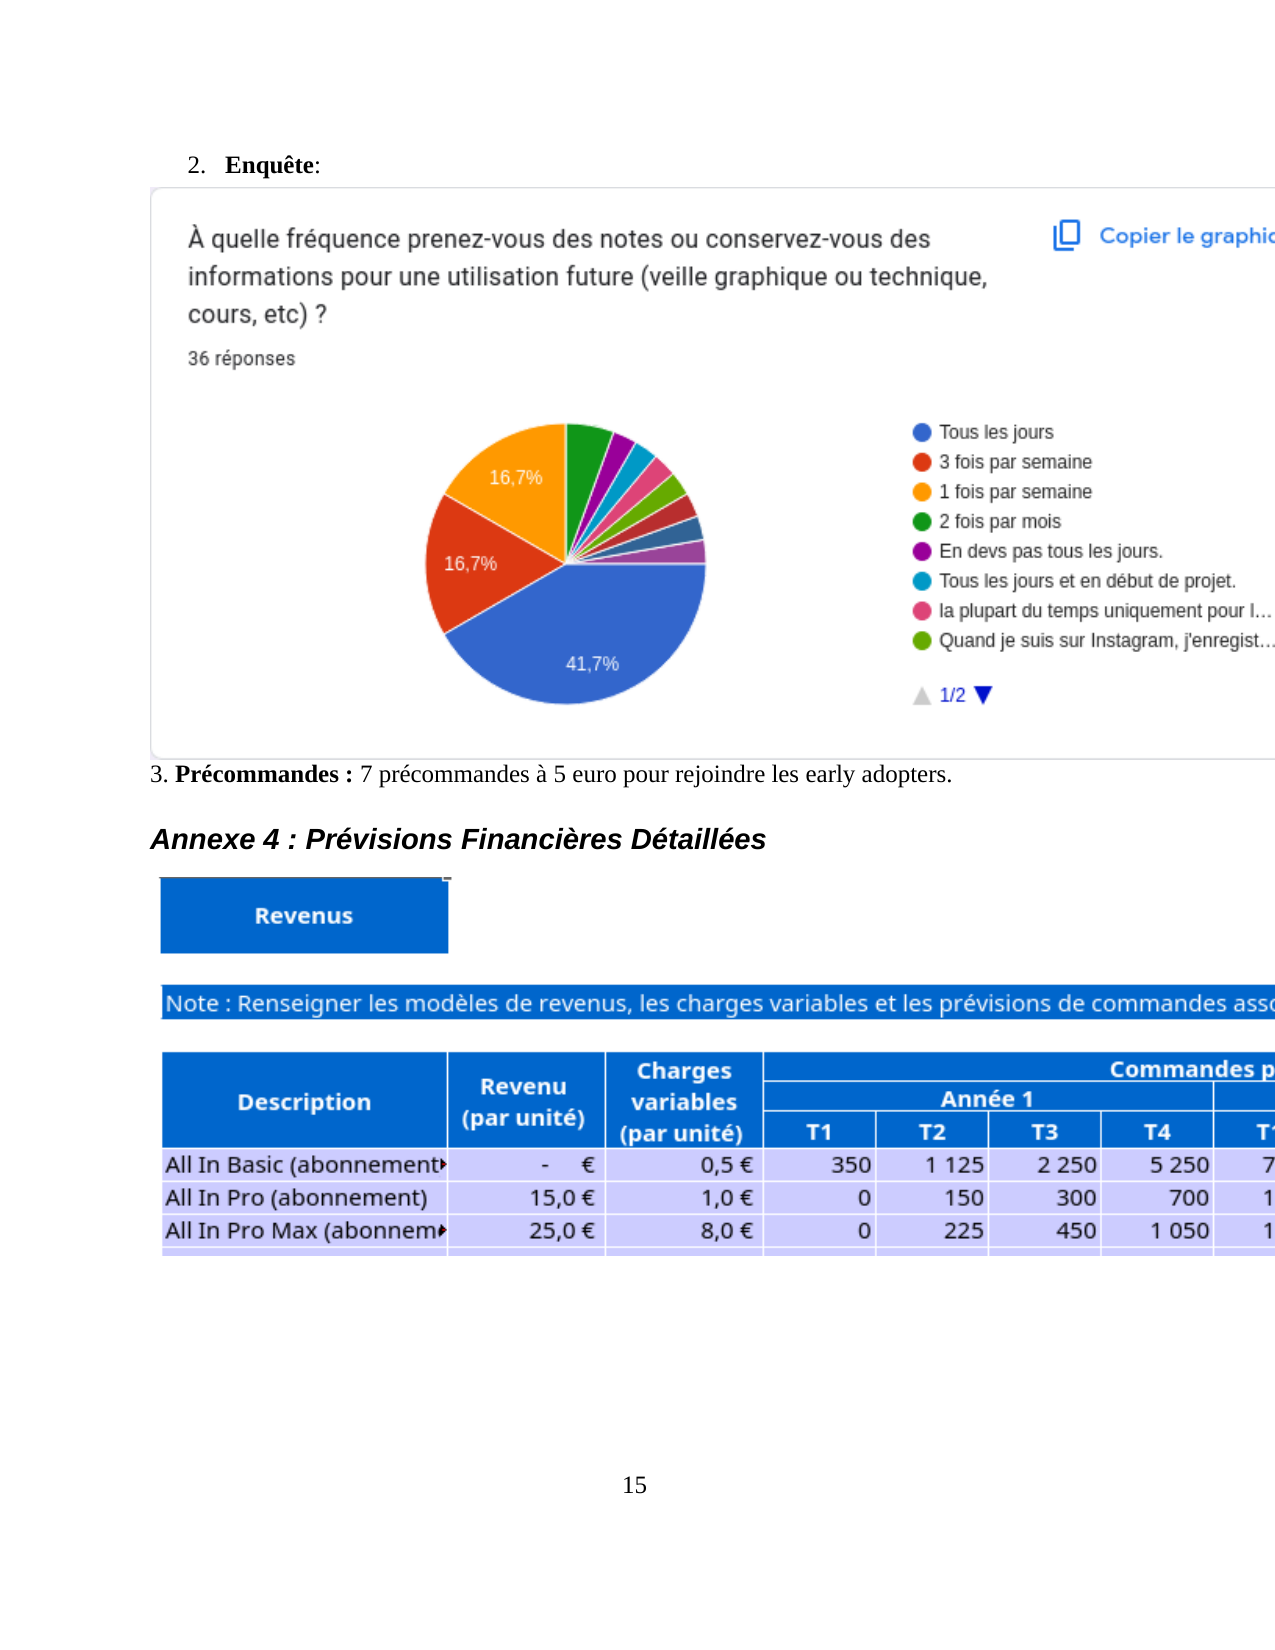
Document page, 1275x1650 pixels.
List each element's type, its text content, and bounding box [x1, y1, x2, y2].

list Enquête: [187, 150, 1125, 179]
picture [150, 187, 1275, 760]
text 3. Précommandes : 7 précommandes à 5 euro pour rejoindre les early adopters. [150, 760, 1125, 788]
subtitle Annexe 4 : Prévisions Financières Détaillées [150, 822, 1125, 856]
picture [150, 877, 1275, 1256]
